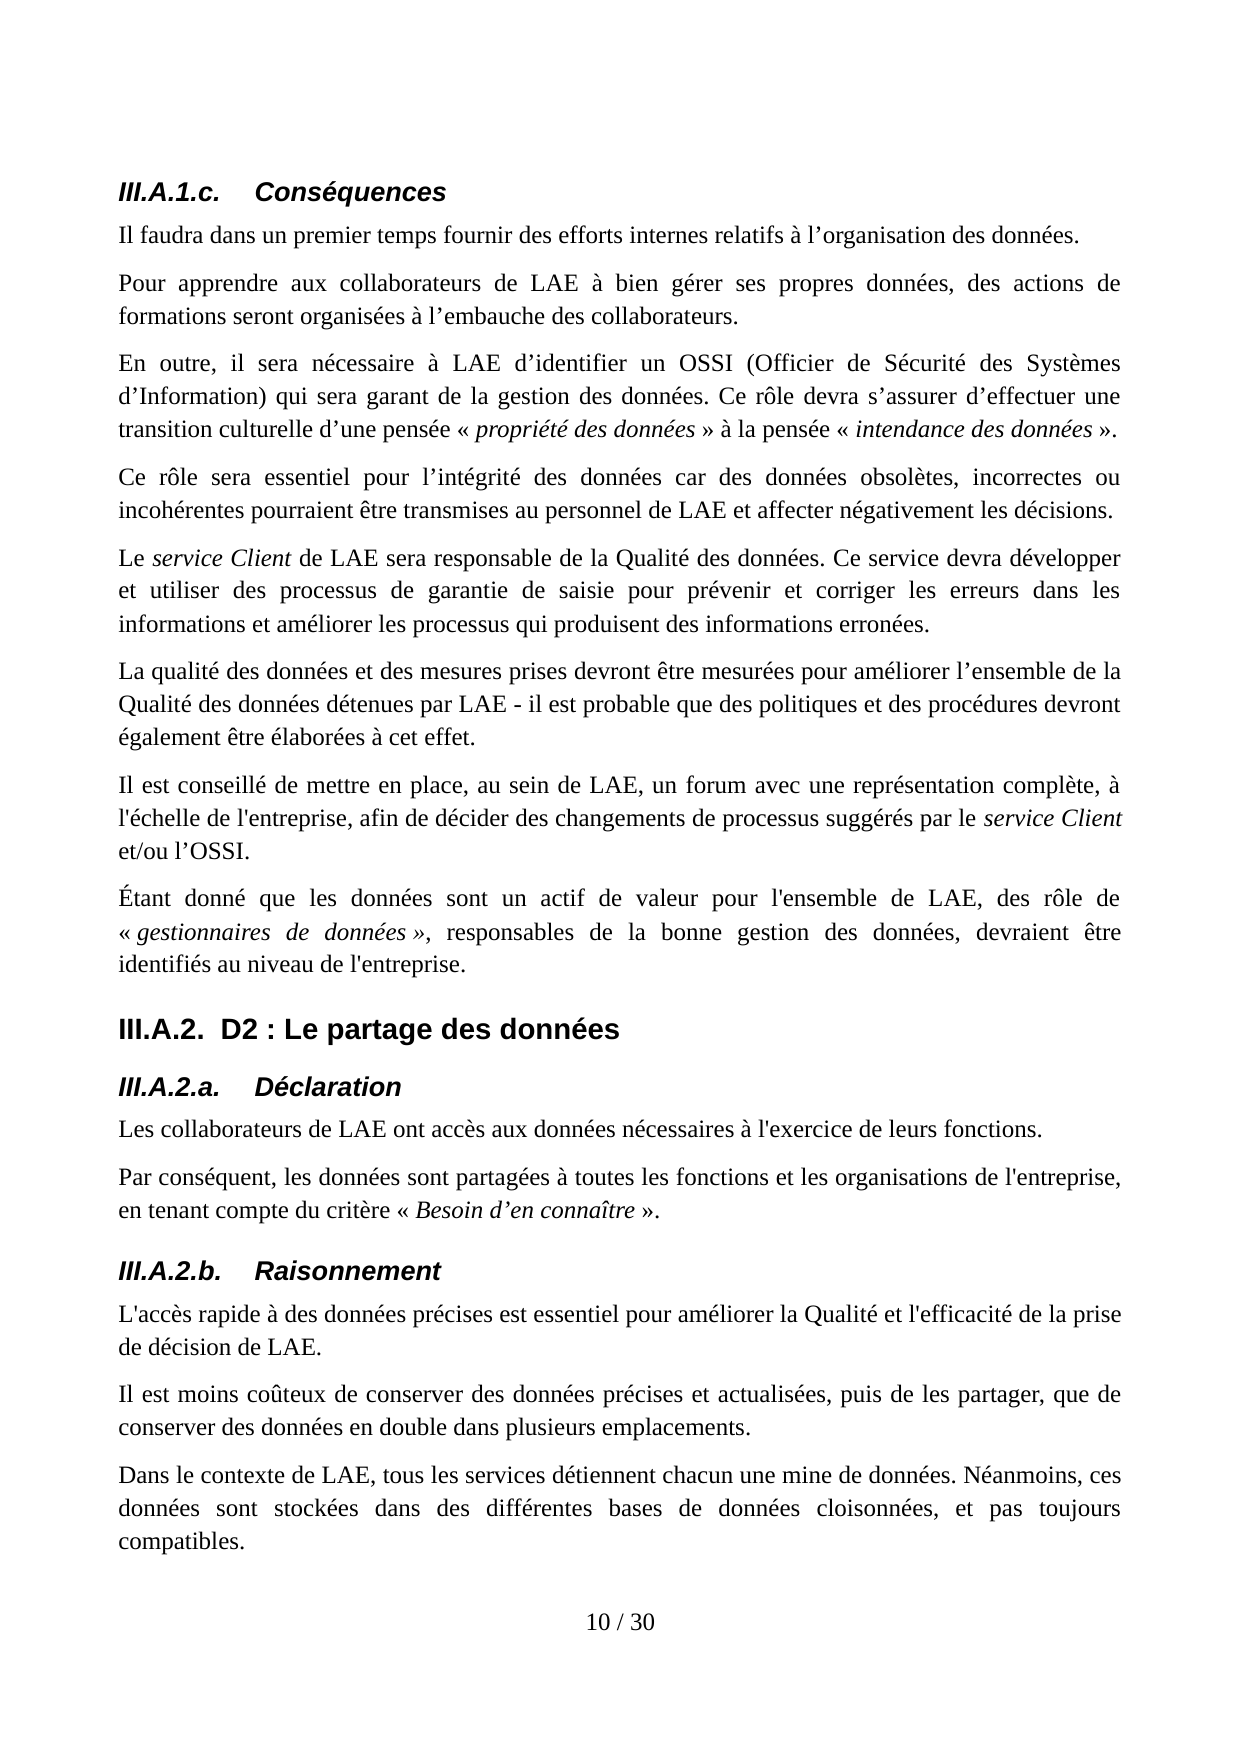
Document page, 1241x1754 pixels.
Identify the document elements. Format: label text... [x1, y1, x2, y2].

text Dans le contexte de LAE, tous les services détiennent chacun une mine de données. Néanmoins, ces données sont stockées dans des différentes bases de données cloisonnées, et pas toujours compatibles. [118, 1460, 1122, 1555]
subtitle Conséquences [118, 176, 1122, 208]
text L'accès rapide à des données précises est essentiel pour améliorer la Qualité et l'efficacité de la prise de décision de LAE. [118, 1299, 1122, 1361]
text Les collaborateurs de LAE ont accès aux données nécessaires à l'exercice de leurs fonctions. [118, 1114, 1122, 1143]
text La qualité des données et des mesures prises devront être mesurées pour améliorer l’ensemble de la Qualité des données détenues par LAE - il est probable que des politiques et des procédures devront également être élaborées à cet effet. [118, 656, 1122, 751]
text Pour apprendre aux collaborateurs de LAE à bien gérer ses propres données, des actions de formations seront organisées à l’embauche des collaborateurs. [118, 268, 1122, 329]
text Il est conseillé de mettre en place, au sein de LAE, un forum avec une représentation complète, à l'échelle de l'entreprise, afin de décider des changements de processus suggérés par le service Client et/ou l’OSSI. [118, 770, 1122, 865]
text Par conséquent, les données sont partagées à toutes les fonctions et les organisations de l'entreprise, en tenant compte du critère « Besoin d’en connaître ». [118, 1162, 1122, 1224]
text En outre, il sera nécessaire à LAE d’identifier un OSSI (Officier de Sécurité des Systèmes d’Information) qui sera garant de la gestion des données. Ce rôle devra s’assurer d’effectuer une transition culturelle d’une pensée « propriété des données » à la pensée « intendance des données ». [118, 348, 1122, 443]
subtitle Déclaration [118, 1071, 1122, 1102]
text Étant donné que les données sont un actif de valeur pour l'ensemble de LAE, des rôle de « gestionnaires de données », responsables de la bonne gestion des données, devraient être identifiés au niveau de l'entreprise. [118, 883, 1122, 978]
text Il est moins coûteux de conserver des données précises et actualisées, puis de les partager, que de conserver des données en double dans plusieurs emplacements. [118, 1379, 1122, 1441]
text Il faudra dans un premier temps fournir des efforts internes relatifs à l’organisation des données. [118, 220, 1122, 249]
text Ce rôle sera essentiel pour l’intégrité des données car des données obsolètes, incorrectes ou incohérentes pourraient être transmises au personnel de LAE et affecter négativement les décisions. [118, 462, 1122, 524]
subtitle Raisonnement [118, 1255, 1122, 1286]
subtitle D2 : Le partage des données [118, 1012, 1122, 1046]
text Le service Client de LAE sera responsable de la Qualité des données. Ce service devra développer et utiliser des processus de garantie de saisie pour prévenir et corriger les erreurs dans les informations et améliorer les processus qui produisent des informations erronées. [118, 543, 1122, 637]
